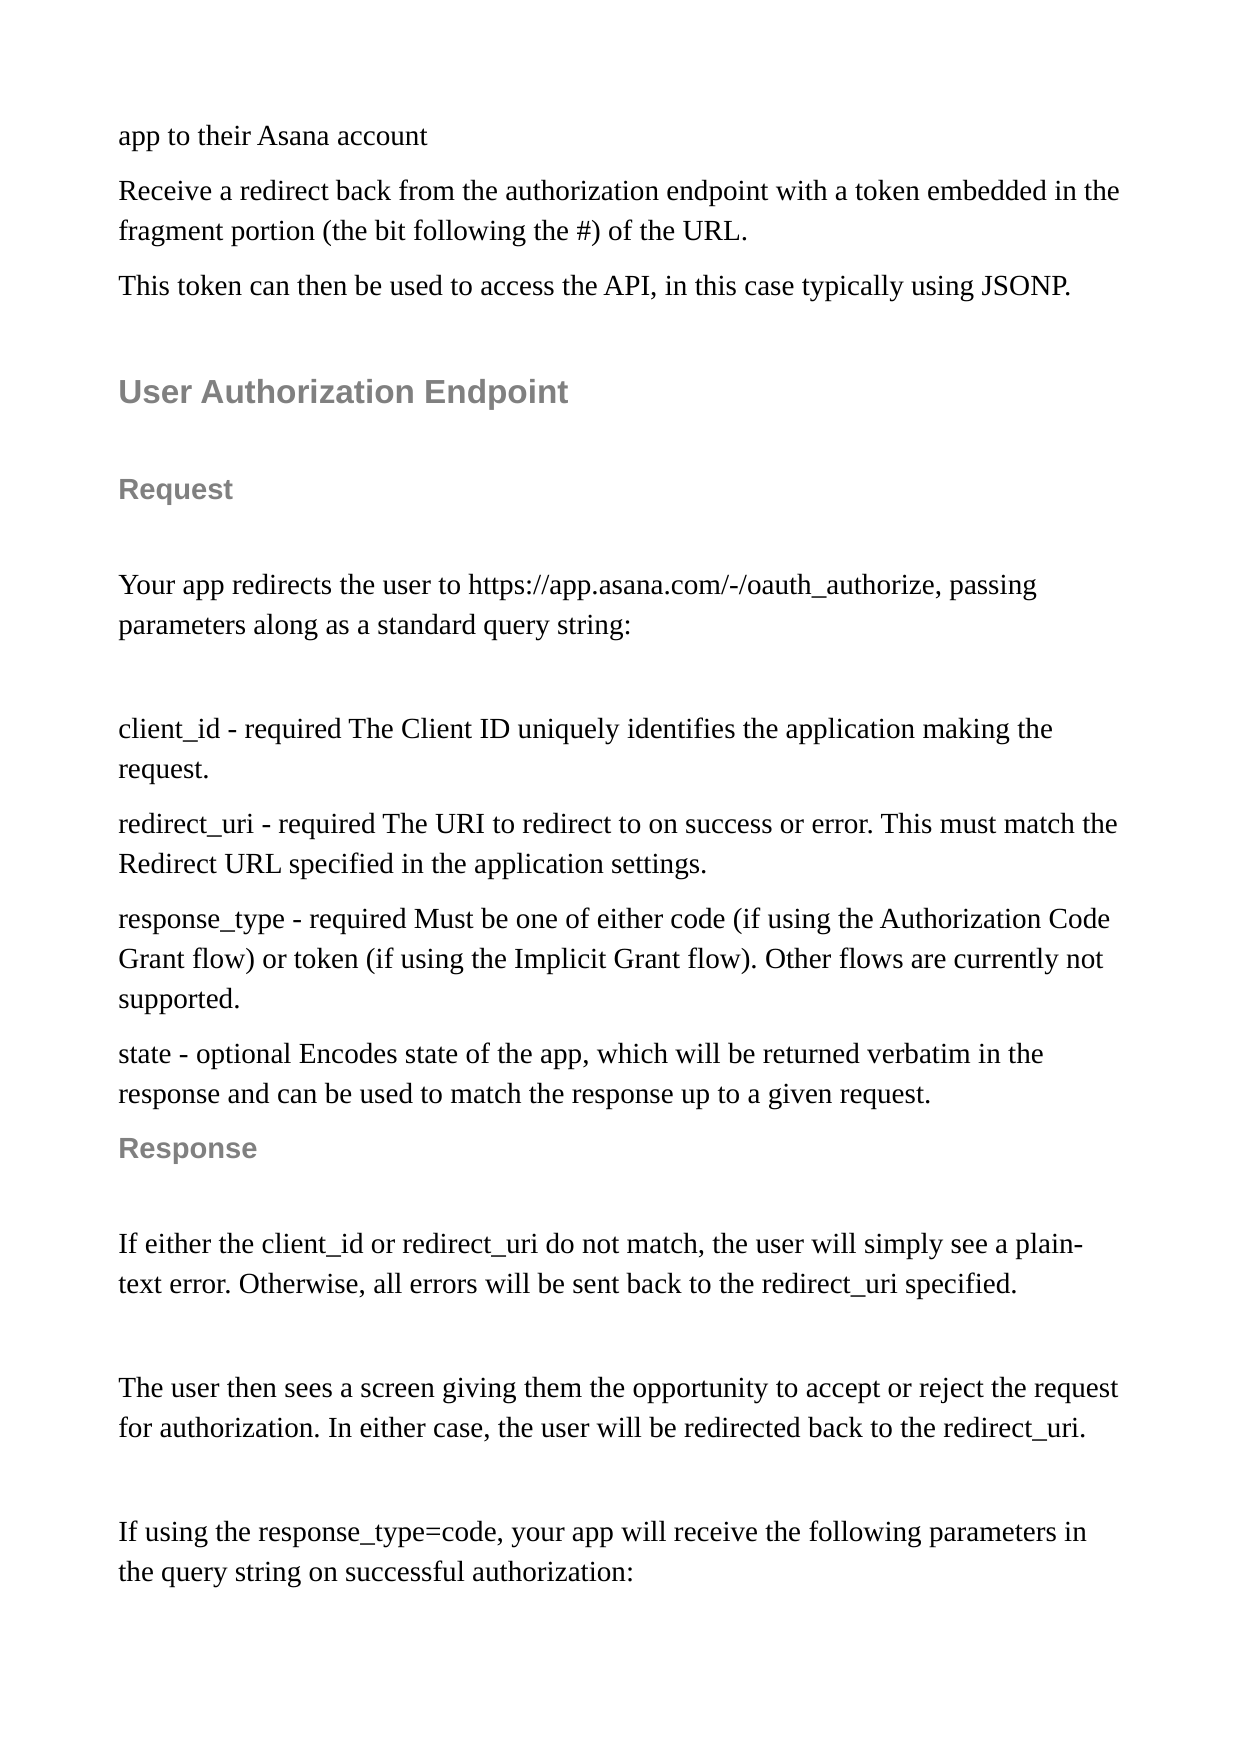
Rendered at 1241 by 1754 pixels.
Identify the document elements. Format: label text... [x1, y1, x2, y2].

text response_type - required Must be one of either code (if using the Authorization Code Grant flow) or token (if using the Implicit Grant flow). Other flows are currently not supported. [118, 901, 1122, 1015]
subtitle Request [118, 472, 1122, 505]
text If either the client_id or redirect_uri do not match, the user will simply see a plain-text error. Otherwise, all errors will be sent back to the redirect_uri specified. [118, 1226, 1122, 1300]
text Your app redirects the user to https://app.asana.com/-/oauth_authorize, passing parameters along as a standard query string: [118, 567, 1122, 641]
text app to their Asana account [118, 118, 1122, 152]
text This token can then be used to access the API, in this case typically using JSONP. [118, 268, 1122, 301]
text The user then sees a screen giving them the opportunity to accept or reject the request for authorization. In either case, the user will be redirected back to the redirect_uri. [118, 1370, 1122, 1444]
text redirect_uri - required The URI to redirect to on success or error. This must match the Redirect URL specified in the application settings. [118, 806, 1122, 880]
subtitle User Authorization Endpoint [118, 372, 1122, 410]
text If using the response_type=code, your app will receive the following parameters in the query string on successful authorization: [118, 1514, 1122, 1588]
subtitle Response [118, 1131, 1122, 1165]
text state - optional Encodes state of the app, which will be returned verbatim in the response and can be used to match the response up to a given request. [118, 1036, 1122, 1110]
text client_id - required The Client ID uniquely identifies the application making the request. [118, 711, 1122, 785]
text Receive a redirect back from the authorization endpoint with a token embedded in the fragment portion (the bit following the #) of the URL. [118, 173, 1122, 247]
